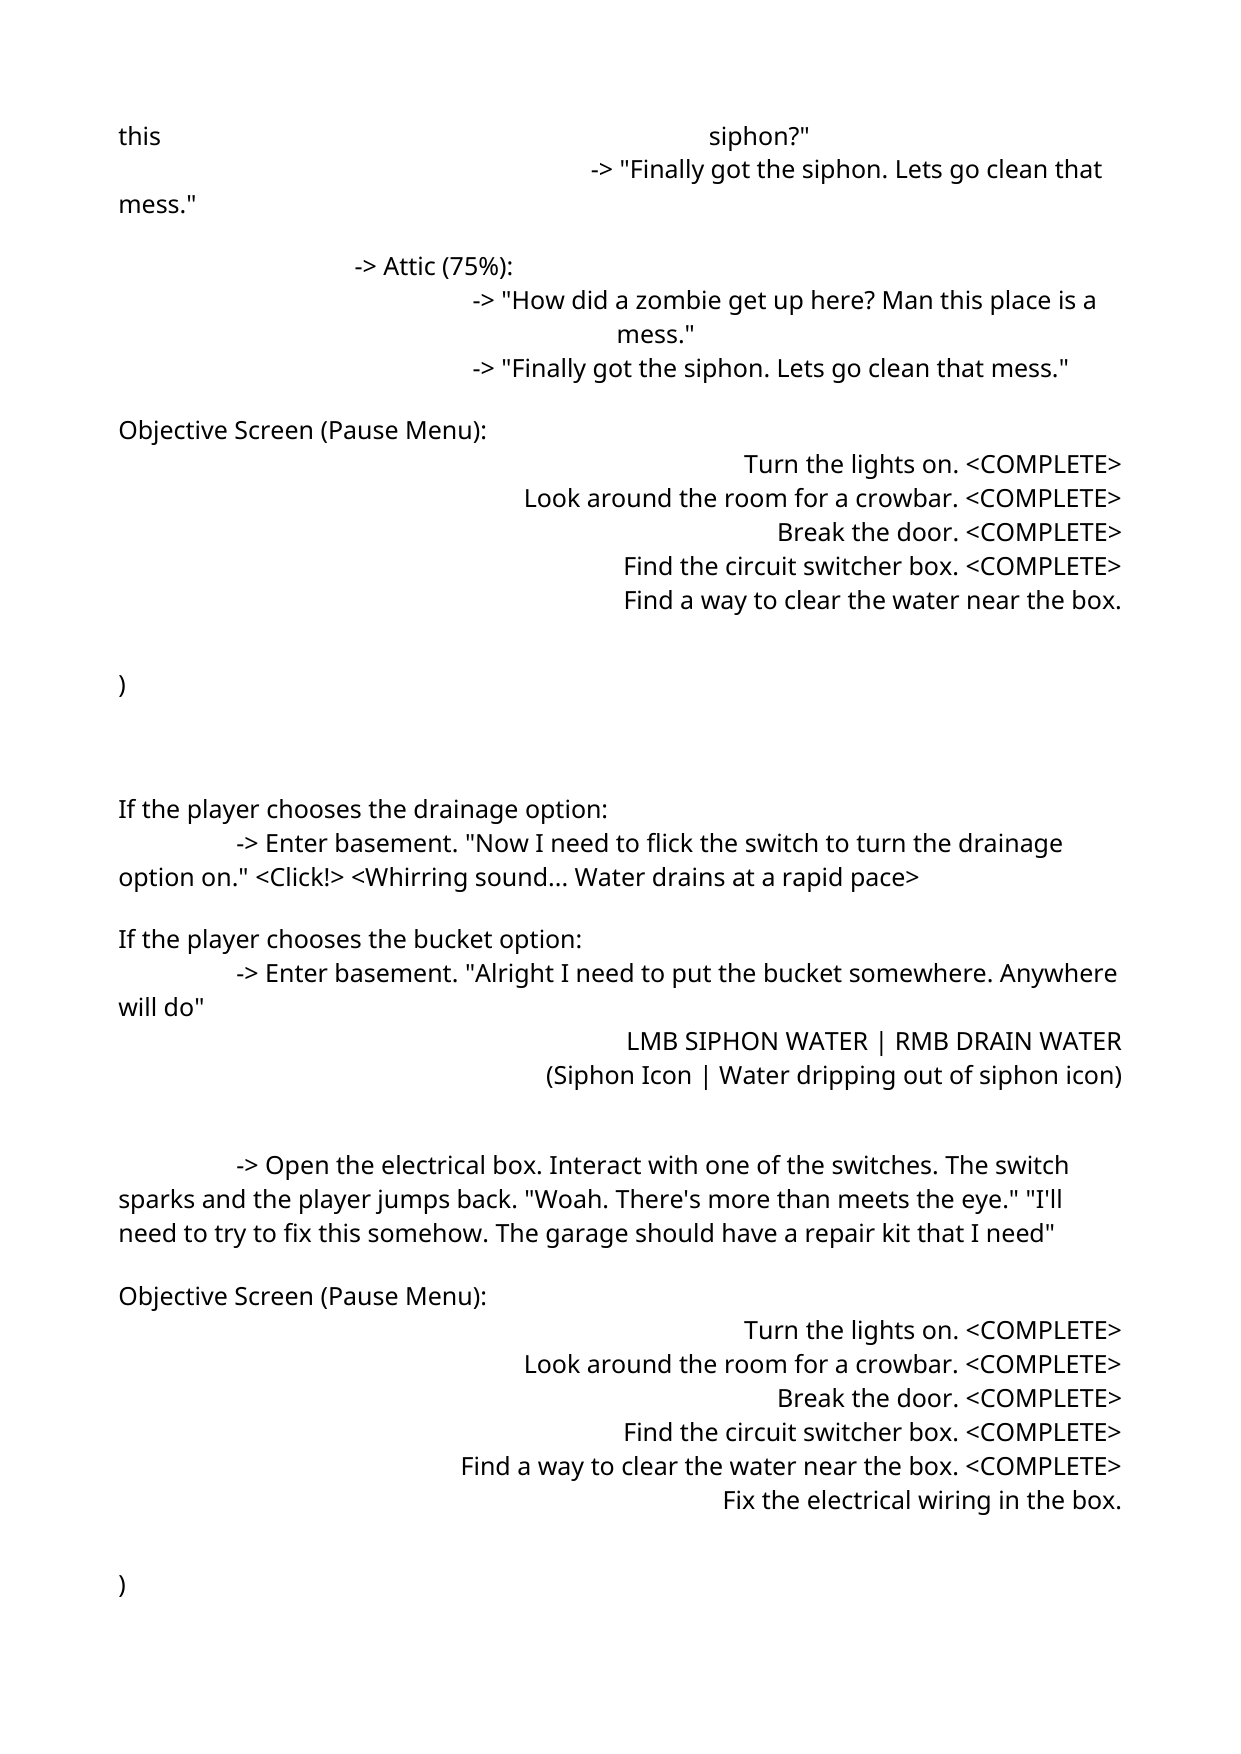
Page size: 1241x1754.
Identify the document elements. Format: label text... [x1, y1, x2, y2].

text ) [118, 1545, 1122, 1607]
text Look around the room for a crowbar. <COMPLETE> [118, 1346, 1122, 1380]
text -> "Finally got the siphon. Lets go clean that mess." [118, 351, 1122, 384]
text -> "Finally got the siphon. Lets go clean that mess." [118, 152, 1122, 220]
text ) [118, 645, 1122, 707]
text Find a way to clear the water near the box. [118, 583, 1122, 617]
text -> "How did a zombie get up here? Man this place is a mess." [118, 282, 1122, 351]
text Break the door. <COMPLETE> [118, 515, 1122, 549]
text -> Attic (75%): [118, 248, 1122, 282]
text Find the circuit switcher box. <COMPLETE> [118, 1414, 1122, 1448]
text Turn the lights on. <COMPLETE> [118, 447, 1122, 481]
text Turn the lights on. <COMPLETE> [118, 1312, 1122, 1346]
text Find a way to clear the water near the box. <COMPLETE> [118, 1448, 1122, 1483]
text Objective Screen (Pause Menu): [118, 413, 1122, 447]
text (Siphon Icon | Water dripping out of siphon icon) [118, 1058, 1122, 1092]
text Find the circuit switcher box. <COMPLETE> [118, 549, 1122, 583]
text Objective Screen (Pause Menu): [118, 1278, 1122, 1312]
text If the player chooses the drainage option: [118, 791, 1122, 826]
text Look around the room for a crowbar. <COMPLETE> [118, 481, 1122, 515]
text -> Enter basement. "Now I need to flick the switch to turn the drainage option on." <Click!> <Whirring sound... Water drains at a rapid pace> [118, 826, 1122, 894]
text If the player chooses the bucket option: [118, 922, 1122, 956]
text this siphon?" [118, 118, 1122, 152]
text -> Open the electrical box. Interact with one of the switches. The switch sparks and the player jumps back. "Woah. There's more than meets the eye." "I'll need to try to fix this somehow. The garage should have a repair kit that I need" [118, 1148, 1122, 1250]
text LMB SIPHON WATER | RMB DRAIN WATER [118, 1024, 1122, 1058]
text Break the door. <COMPLETE> [118, 1380, 1122, 1414]
text Fix the electrical wiring in the box. [118, 1483, 1122, 1517]
text -> Enter basement. "Alright I need to put the bucket somewhere. Anywhere will do" [118, 956, 1122, 1024]
